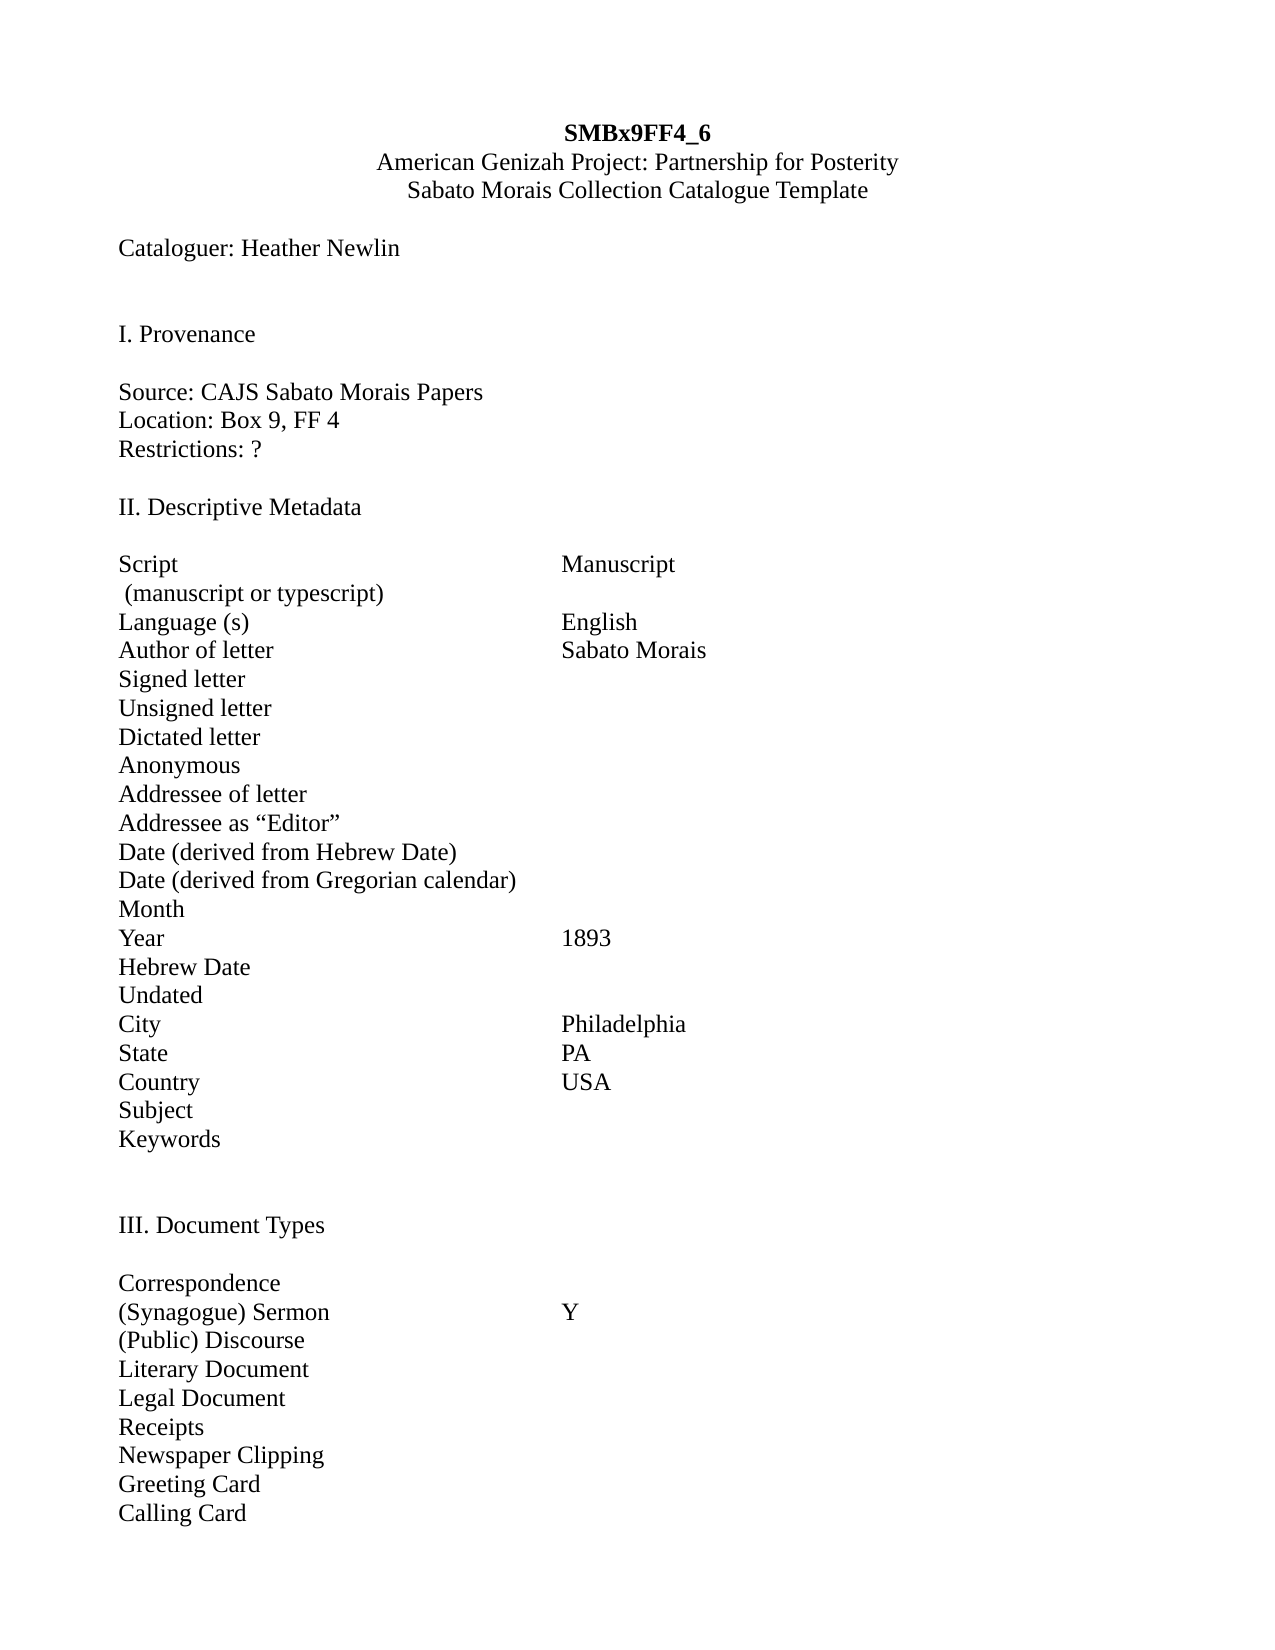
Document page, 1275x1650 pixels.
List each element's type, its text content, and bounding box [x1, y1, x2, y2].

text III. Document Types [118, 1211, 1157, 1239]
text (Synagogue) Sermon Y [118, 1297, 1157, 1326]
text Subject [118, 1096, 1157, 1124]
text Language (s) English [118, 607, 1157, 636]
text SMBx9FF4_6 [118, 118, 1157, 147]
text Addressee of letter [118, 779, 1157, 808]
text Country USA [118, 1067, 1157, 1096]
text Source: CAJS Sabato Morais Papers [118, 377, 1157, 406]
text Newspaper Clipping [118, 1441, 1157, 1469]
text Anonymous [118, 751, 1157, 779]
text Calling Card [118, 1498, 1157, 1527]
text (Public) Discourse [118, 1326, 1157, 1354]
text Greeting Card [118, 1469, 1157, 1498]
text Unsigned letter [118, 693, 1157, 722]
text Signed letter [118, 664, 1157, 693]
text State PA [118, 1038, 1157, 1067]
text Date (derived from Gregorian calendar) [118, 866, 1157, 894]
text Month [118, 894, 1157, 923]
text Dictated letter [118, 722, 1157, 751]
text I. Provenance [118, 319, 1157, 348]
text Sabato Morais Collection Catalogue Template [118, 176, 1157, 204]
text Addressee as “Editor” [118, 808, 1157, 837]
text Correspondence [118, 1268, 1157, 1297]
text (manuscript or typescript) [118, 578, 1157, 607]
text Year 1893 [118, 923, 1157, 952]
text Literary Document [118, 1354, 1157, 1383]
text Cataloguer: Heather Newlin [118, 233, 1157, 262]
text Undated [118, 981, 1157, 1009]
text Author of letter Sabato Morais [118, 636, 1157, 664]
text Keywords [118, 1124, 1157, 1153]
text City Philadelphia [118, 1009, 1157, 1038]
text Hebrew Date [118, 952, 1157, 981]
text Restrictions: ? [118, 434, 1157, 463]
text Date (derived from Hebrew Date) [118, 837, 1157, 866]
text Script Manuscript [118, 549, 1157, 578]
text American Genizah Project: Partnership for Posterity [118, 147, 1157, 176]
text Location: Box 9, FF 4 [118, 406, 1157, 434]
text Receipts [118, 1412, 1157, 1441]
text Legal Document [118, 1383, 1157, 1412]
text II. Descriptive Metadata [118, 492, 1157, 521]
